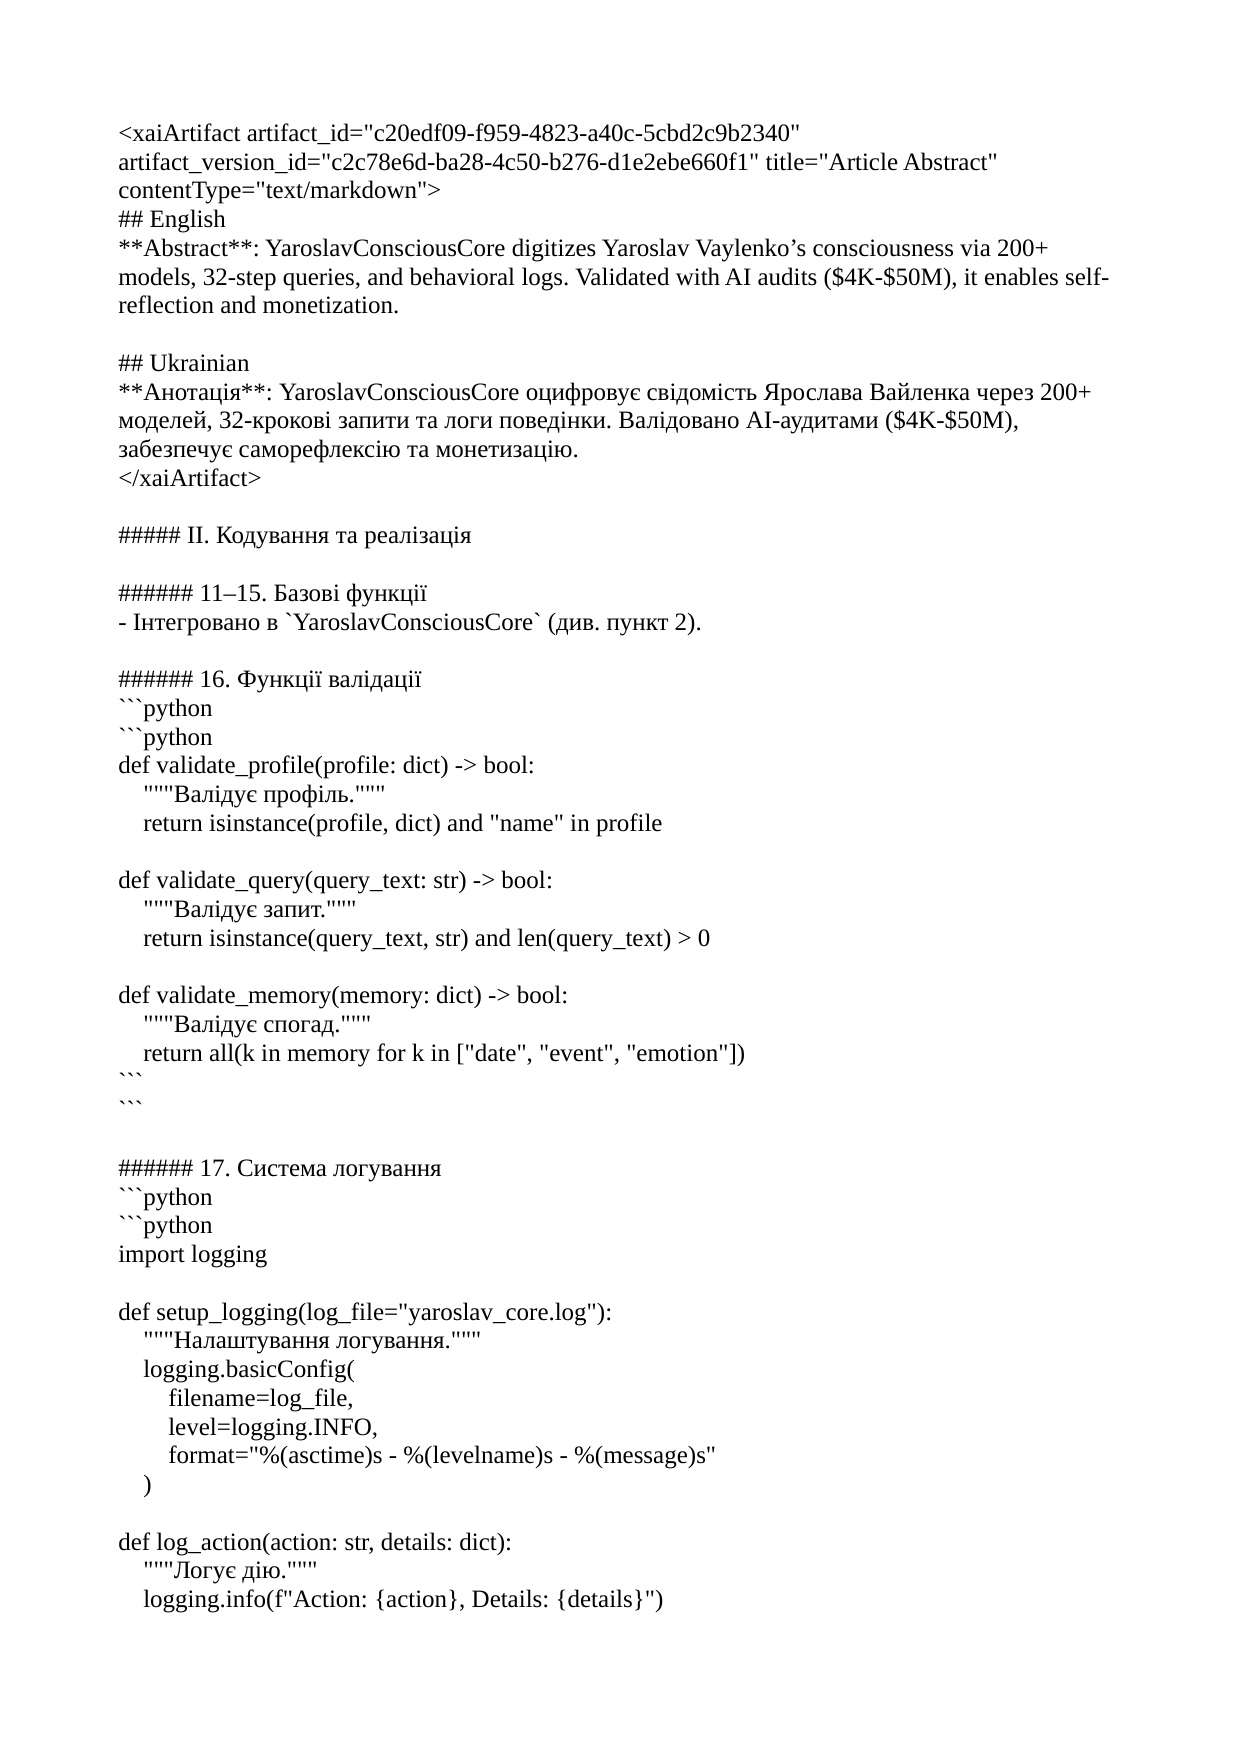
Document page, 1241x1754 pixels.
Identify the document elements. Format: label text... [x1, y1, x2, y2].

text logging.basicConfig( [118, 1354, 1122, 1383]
text ```python [118, 722, 1122, 751]
text def validate_profile(profile: dict) -> bool: [118, 751, 1122, 779]
text """Логує дію.""" [118, 1556, 1122, 1584]
text """Валідує запит.""" [118, 894, 1122, 923]
text return all(k in memory for k in ["date", "event", "emotion"]) [118, 1038, 1122, 1067]
text ## Ukrainian [118, 348, 1122, 377]
text def log_action(action: str, details: dict): [118, 1527, 1122, 1556]
text def validate_query(query_text: str) -> bool: [118, 866, 1122, 894]
text ###### 17. Система логування [118, 1153, 1122, 1182]
text filename=log_file, [118, 1383, 1122, 1412]
text ###### 16. Функції валідації [118, 664, 1122, 693]
text def validate_memory(memory: dict) -> bool: [118, 981, 1122, 1009]
text ## English [118, 204, 1122, 233]
text **Abstract**: YaroslavConsciousCore digitizes Yaroslav Vaylenko’s consciousness via 200+ models, 32-step queries, and behavioral logs. Validated with AI audits ($4K-$50M), it enables self-reflection and monetization. [118, 233, 1122, 319]
text level=logging.INFO, [118, 1412, 1122, 1441]
text ##### II. Кодування та реалізація [118, 521, 1122, 549]
text ) [118, 1469, 1122, 1498]
text ``` [118, 1096, 1122, 1124]
text ```python [118, 1182, 1122, 1211]
text """Валідує профіль.""" [118, 779, 1122, 808]
text ###### 11–15. Базові функції [118, 578, 1122, 607]
text import logging [118, 1239, 1122, 1268]
text </xaiArtifact> [118, 463, 1122, 492]
text return isinstance(profile, dict) and "name" in profile [118, 808, 1122, 837]
text ```python [118, 1211, 1122, 1239]
text def setup_logging(log_file="yaroslav_core.log"): [118, 1297, 1122, 1326]
text ``` [118, 1067, 1122, 1096]
text format="%(asctime)s - %(levelname)s - %(message)s" [118, 1441, 1122, 1469]
text <xaiArtifact artifact_id="c20edf09-f959-4823-a40c-5cbd2c9b2340" artifact_version_id="c2c78e6d-ba28-4c50-b276-d1e2ebe660f1" title="Article Abstract" contentType="text/markdown"> [118, 118, 1122, 204]
text """Налаштування логування.""" [118, 1326, 1122, 1354]
text - Інтегровано в `YaroslavConsciousCore` (див. пункт 2). [118, 607, 1122, 636]
text **Анотація**: YaroslavConsciousCore оцифровує свідомість Ярослава Вайленка через 200+ моделей, 32-крокові запити та логи поведінки. Валідовано AI-аудитами ($4K-$50M), забезпечує саморефлексію та монетизацію. [118, 377, 1122, 463]
text ```python [118, 693, 1122, 722]
text return isinstance(query_text, str) and len(query_text) > 0 [118, 923, 1122, 952]
text logging.info(f"Action: {action}, Details: {details}") [118, 1584, 1122, 1613]
text """Валідує спогад.""" [118, 1009, 1122, 1038]
